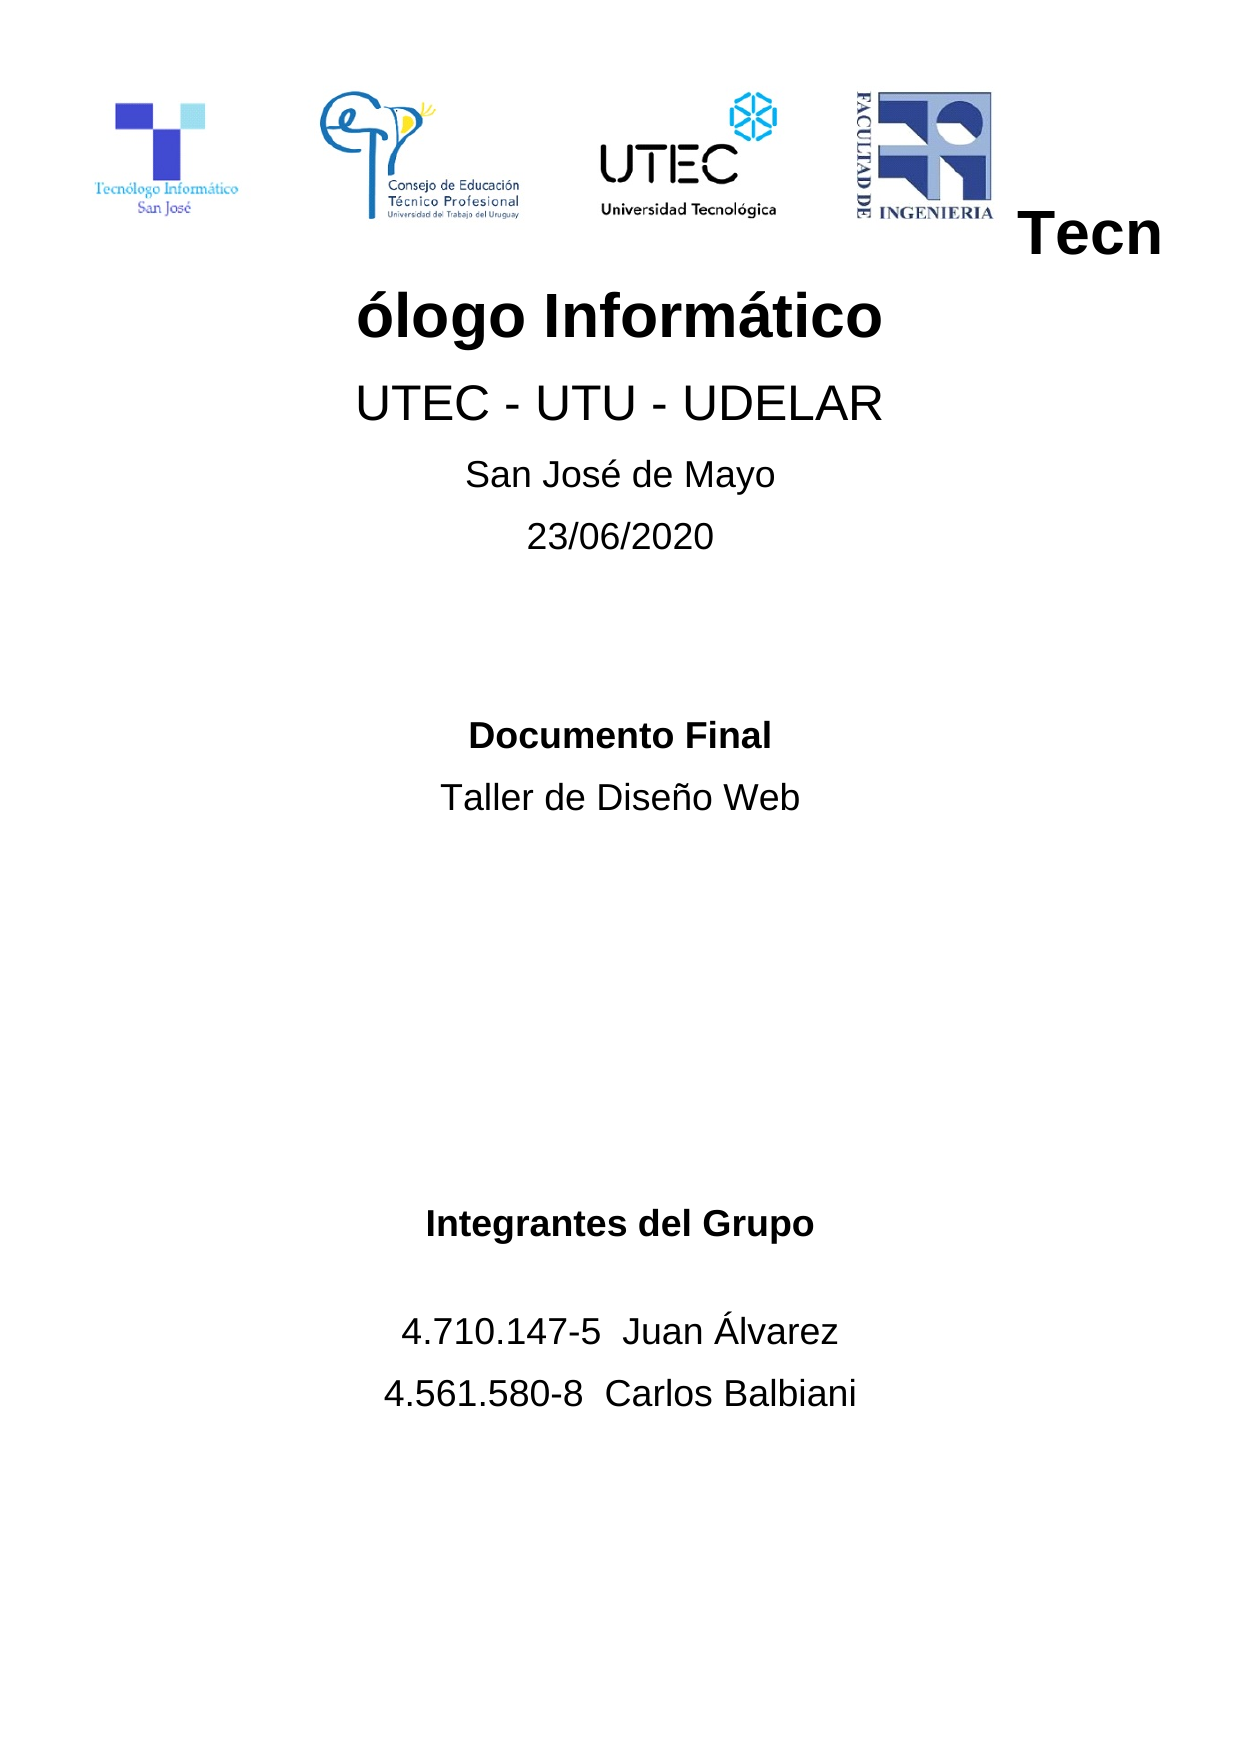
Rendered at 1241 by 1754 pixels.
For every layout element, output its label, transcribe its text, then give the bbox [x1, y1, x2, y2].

text UTEC - UTU - UDELAR [59, 374, 1181, 431]
text Documento Final [59, 713, 1181, 756]
text San José de Mayo [59, 452, 1181, 496]
text Integrantes del Grupo [59, 1201, 1181, 1244]
text Tecnólogo Informático [59, 71, 1181, 351]
text 4.561.580-8 Carlos Balbiani [59, 1371, 1181, 1414]
picture [77, 71, 1018, 255]
text Taller de Diseño Web [59, 775, 1181, 818]
text 4.710.147-5 Juan Álvarez [59, 1309, 1181, 1352]
text 23/06/2020 [59, 514, 1181, 558]
